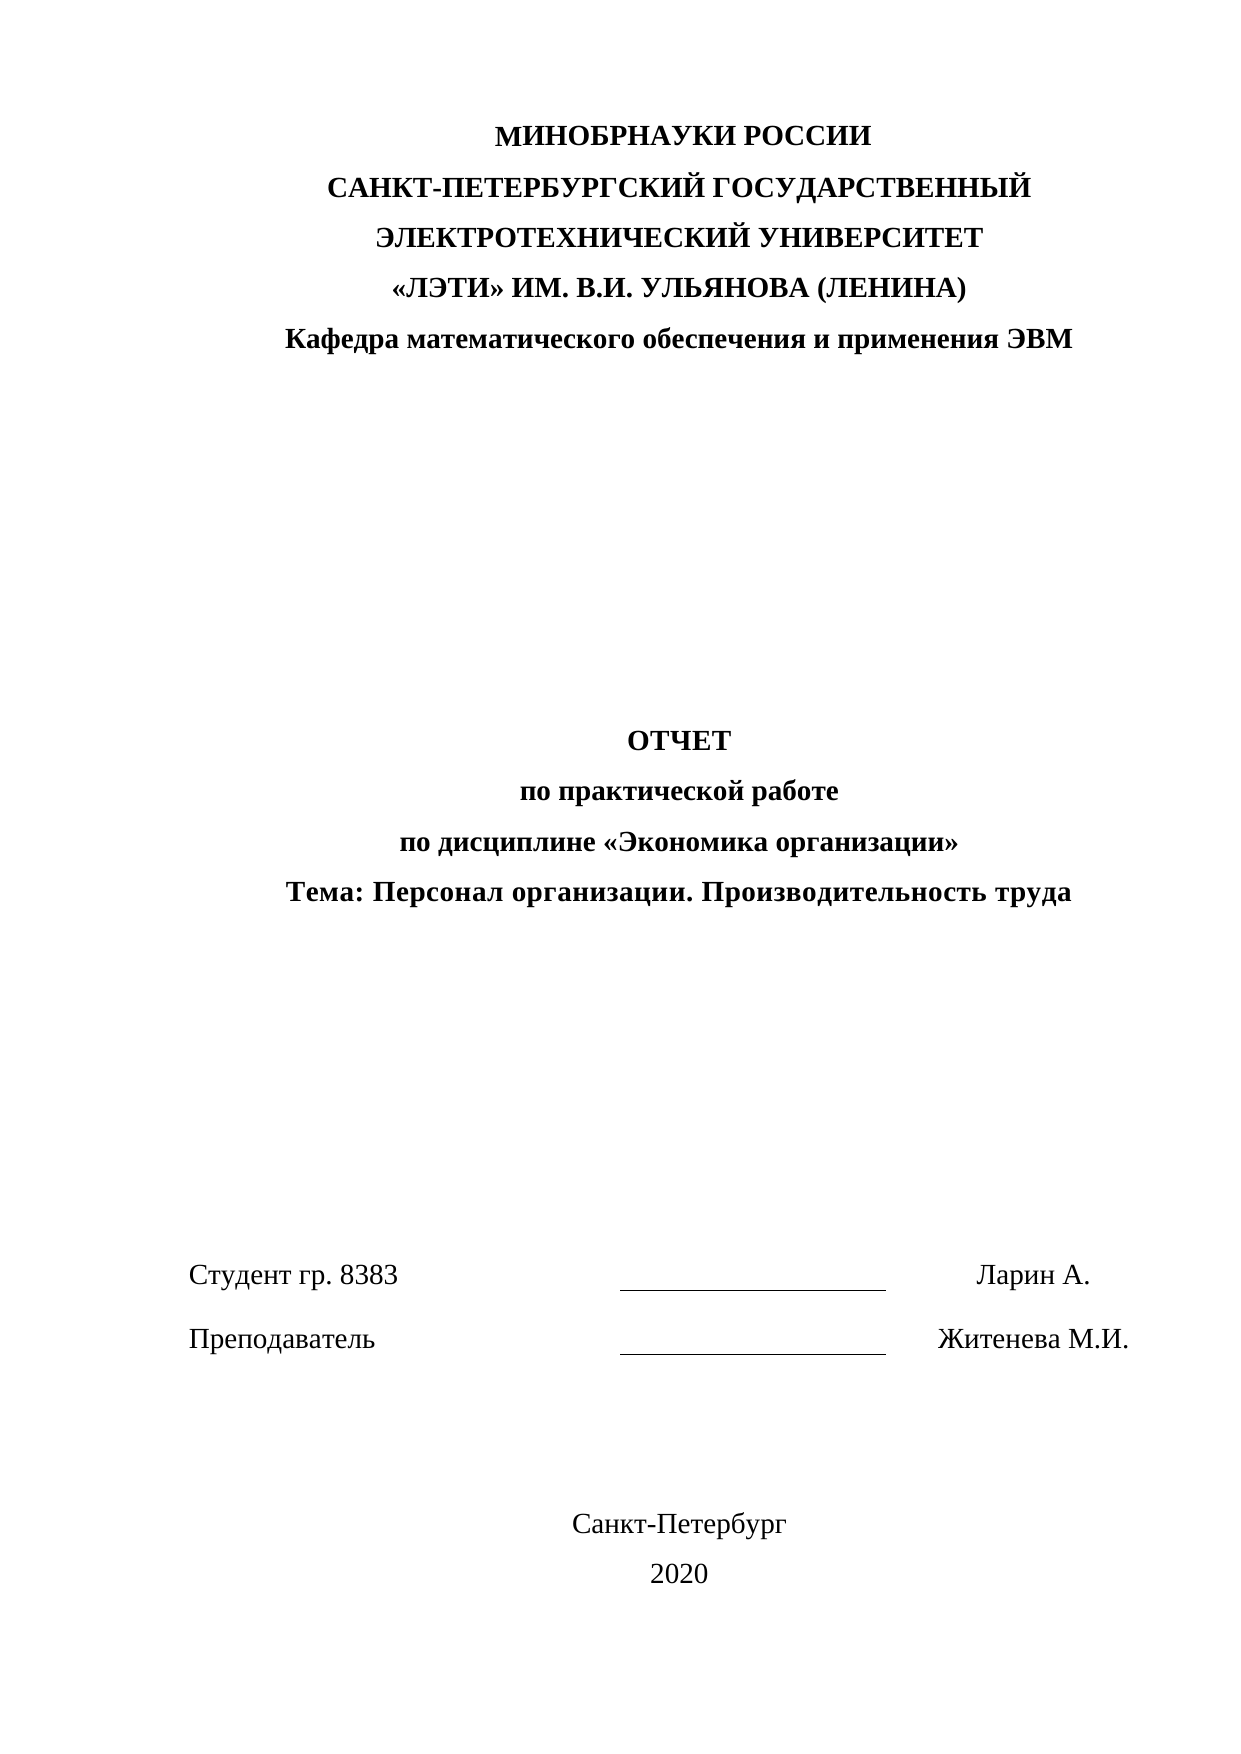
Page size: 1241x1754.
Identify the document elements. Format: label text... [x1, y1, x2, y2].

text МИНОБРНАУКИ РОССИИ [251, 118, 1181, 153]
text по практической работе [177, 773, 1181, 807]
text Кафедра математического обеспечения и применения ЭВМ [177, 321, 1181, 354]
text «ЛЭТИ» им. В.И. Ульянова (Ленина) [177, 270, 1181, 304]
text Санкт-Петербургский государственный [177, 170, 1181, 203]
text по дисциплине «Экономика организации» [177, 824, 1181, 857]
table_header Студент гр. 8383 [177, 1226, 620, 1290]
text электротехнический университет [177, 220, 1181, 254]
text 2020 [177, 1557, 1181, 1590]
table_cell Преподаватель [177, 1290, 620, 1354]
table_cell [620, 1291, 886, 1354]
table_header [620, 1226, 886, 1290]
text Тема: Персонал организации. Производительность труда [177, 874, 1181, 908]
table_cell Житенева М.И. [886, 1290, 1181, 1354]
text Санкт-Петербург [177, 1506, 1181, 1540]
text отчет [177, 723, 1181, 757]
table_header Ларин А. [886, 1226, 1181, 1290]
